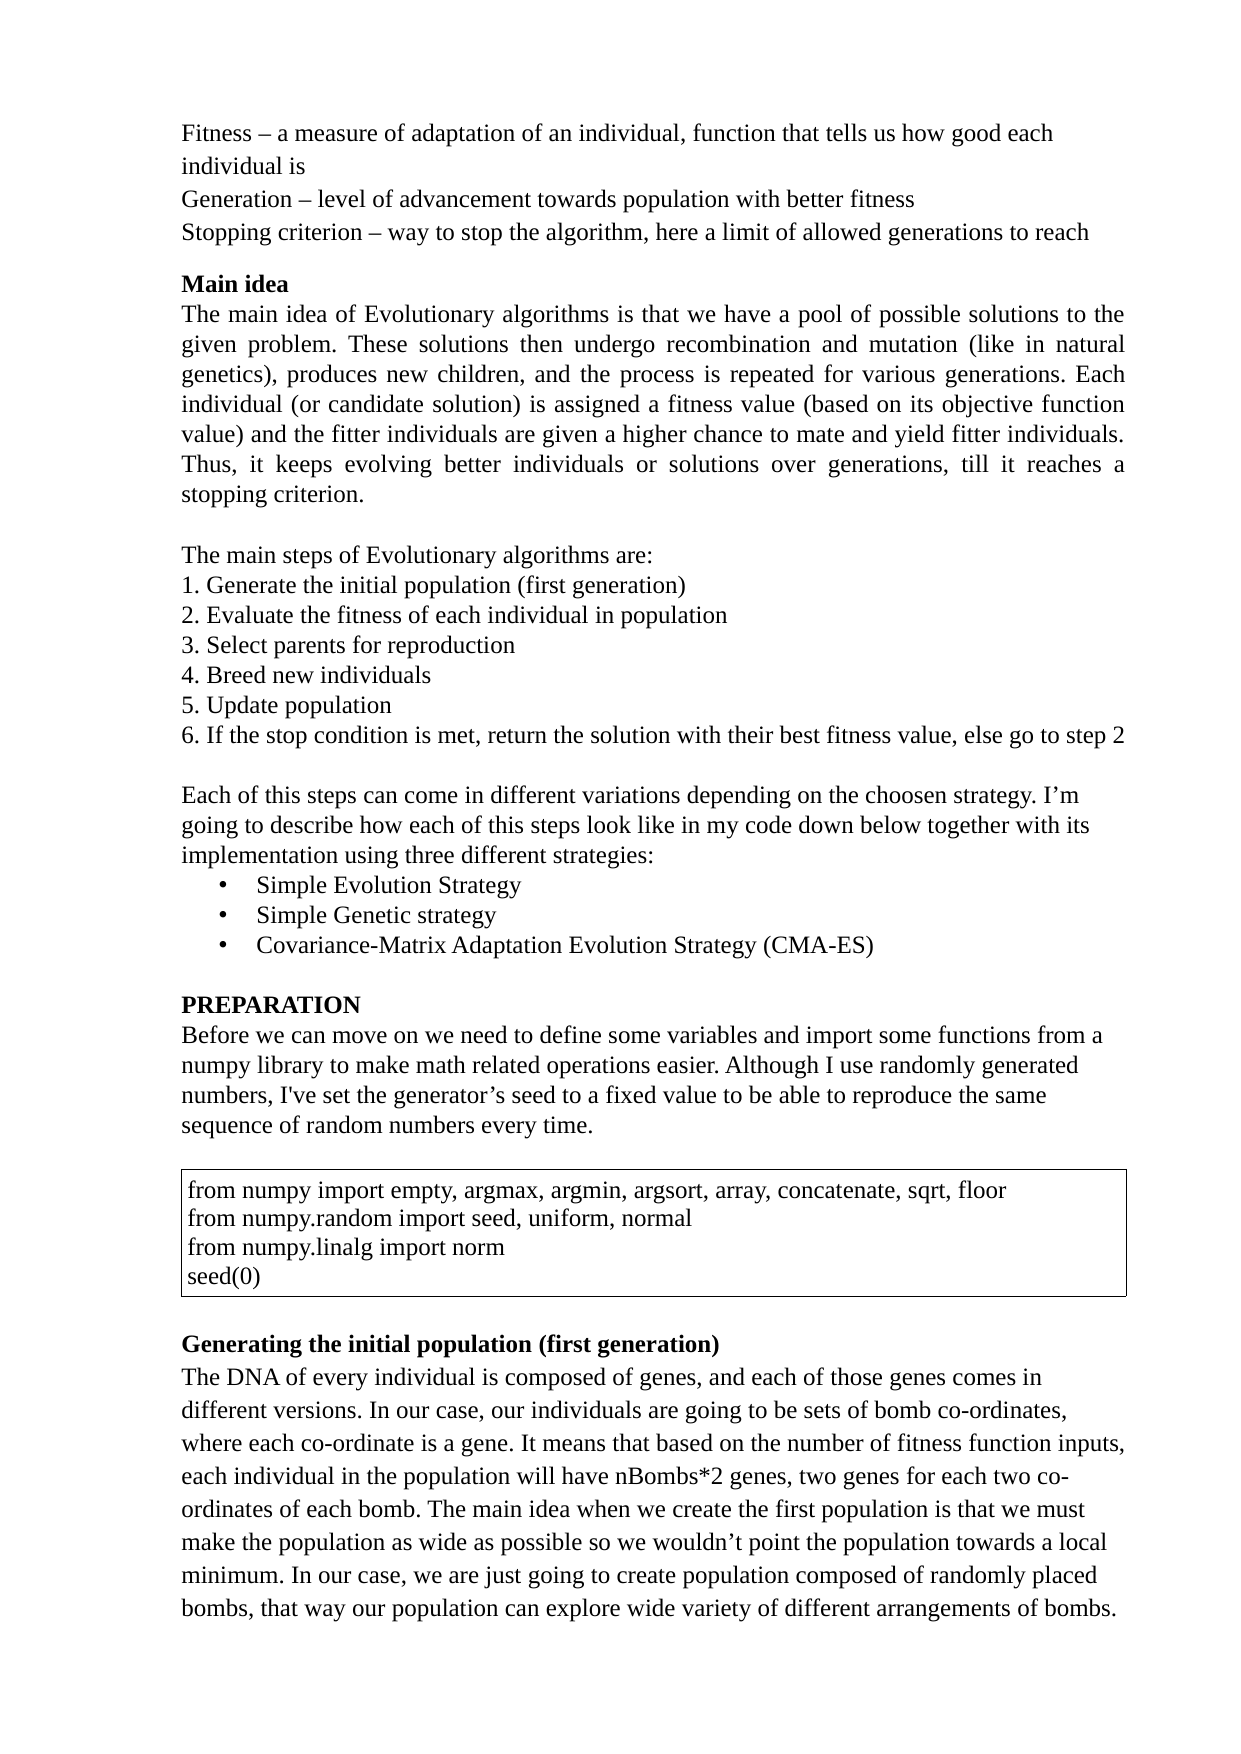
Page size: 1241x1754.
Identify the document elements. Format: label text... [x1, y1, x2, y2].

text Each of this steps can come in different variations depending on the choosen strategy. I’m going to describe how each of this steps look like in my code down below together with its implementation using three different strategies: [181, 779, 1126, 869]
text 2. Evaluate the fitness of each individual in population [181, 599, 1126, 629]
text 1. Generate the initial population (first generation) [181, 569, 1126, 599]
text 6. If the stop condition is met, return the solution with their best fitness value, else go to step 2 [181, 719, 1126, 749]
text Fitness – a measure of adaptation of an individual, function that tells us how good each individual is Generation – level of advancement towards population with better fitness Stopping criterion – way to stop the algorithm, here a limit of allowed generations to reach [181, 118, 1126, 246]
text 4. Breed new individuals [181, 659, 1126, 689]
text The main steps of Evolutionary algorithms are: [181, 539, 1126, 569]
text PREPARATION Before we can move on we need to define some variables and import some functions from a numpy library to make math related operations easier. Although I use randomly generated numbers, I've set the generator’s seed to a fixed value to be able to reproduce the same sequence of random numbers every time. [181, 959, 1126, 1139]
list Simple Genetic strategy [219, 899, 1126, 929]
table_header from numpy import empty, argmax, argmin, argsort, array, concatenate, sqrt, floor from numpy.random import seed, uniform, normal from numpy.linalg import norm seed(0) [182, 1170, 1126, 1296]
text The main idea of Evolutionary algorithms is that we have a pool of possible solutions to the given problem. These solutions then undergo recombination and mutation (like in natural genetics), produces new children, and the process is repeated for various generations. Each individual (or candidate solution) is assigned a fitness value (based on its objective function value) and the fitter individuals are given a higher chance to mate and yield fitter individuals. Thus, it keeps evolving better individuals or solutions over generations, till it reaches a stopping criterion. [181, 298, 1126, 508]
text 3. Select parents for reproduction [181, 629, 1126, 659]
list Covariance-Matrix Adaptation Evolution Strategy (CMA-ES) [219, 929, 1126, 959]
list Simple Evolution Strategy [219, 869, 1126, 899]
text Generating the initial population (first generation) The DNA of every individual is composed of genes, and each of those genes comes in different versions. In our case, our individuals are going to be sets of bomb co-ordinates, where each co-ordinate is a gene. It means that based on the number of fitness function inputs, each individual in the population will have nBombs*2 genes, two genes for each two co-ordinates of each bomb. The main idea when we create the first population is that we must make the population as wide as possible so we wouldn’t point the population towards a local minimum. In our case, we are just going to create population composed of randomly placed bombs, that way our population can explore wide variety of different arrangements of bombs. [181, 1297, 1126, 1622]
text 5. Update population [181, 689, 1126, 719]
text Main idea [181, 268, 1126, 298]
